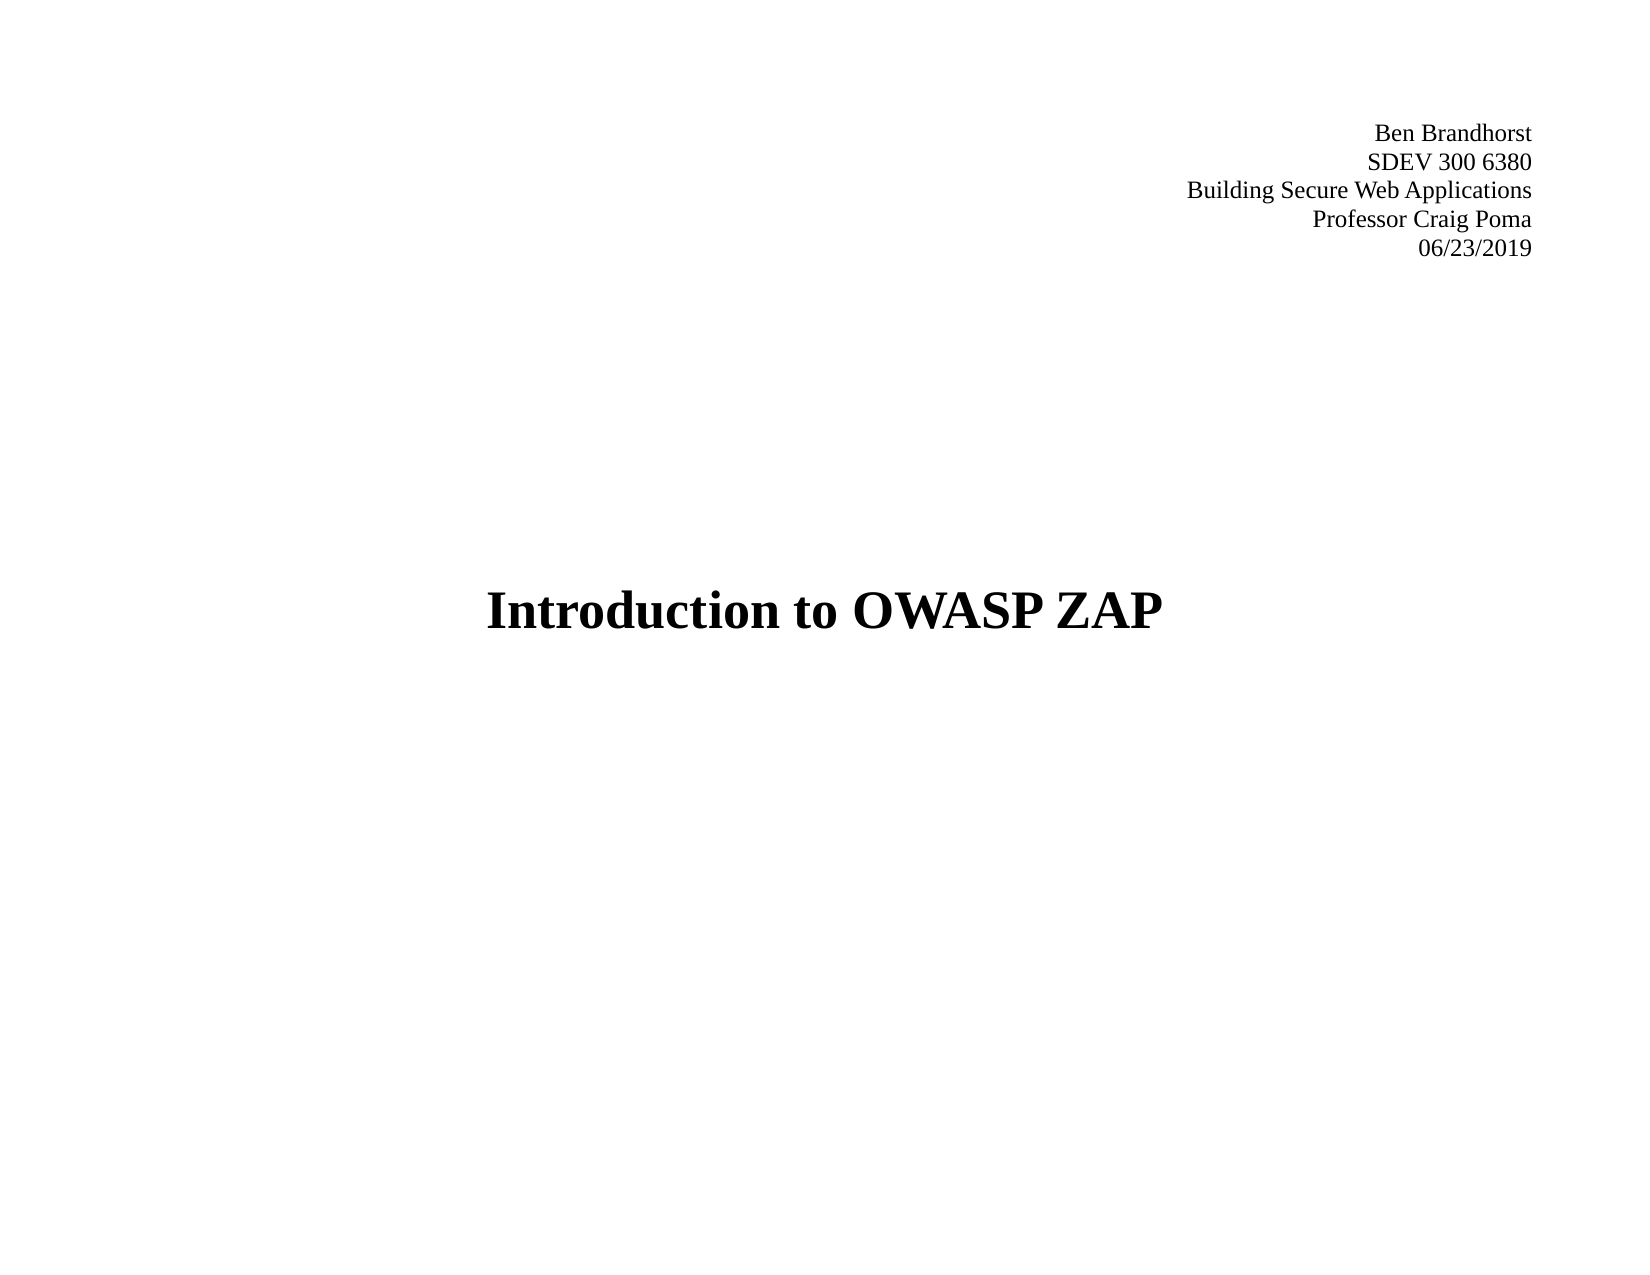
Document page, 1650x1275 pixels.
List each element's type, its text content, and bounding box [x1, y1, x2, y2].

text Ben Brandhorst [118, 118, 1532, 147]
text 06/23/2019 [118, 233, 1532, 262]
text SDEV 300 6380 [118, 147, 1532, 176]
text Building Secure Web Applications [118, 176, 1532, 204]
text Introduction to OWASP ZAP [118, 578, 1532, 640]
text Professor Craig Poma [118, 204, 1532, 233]
